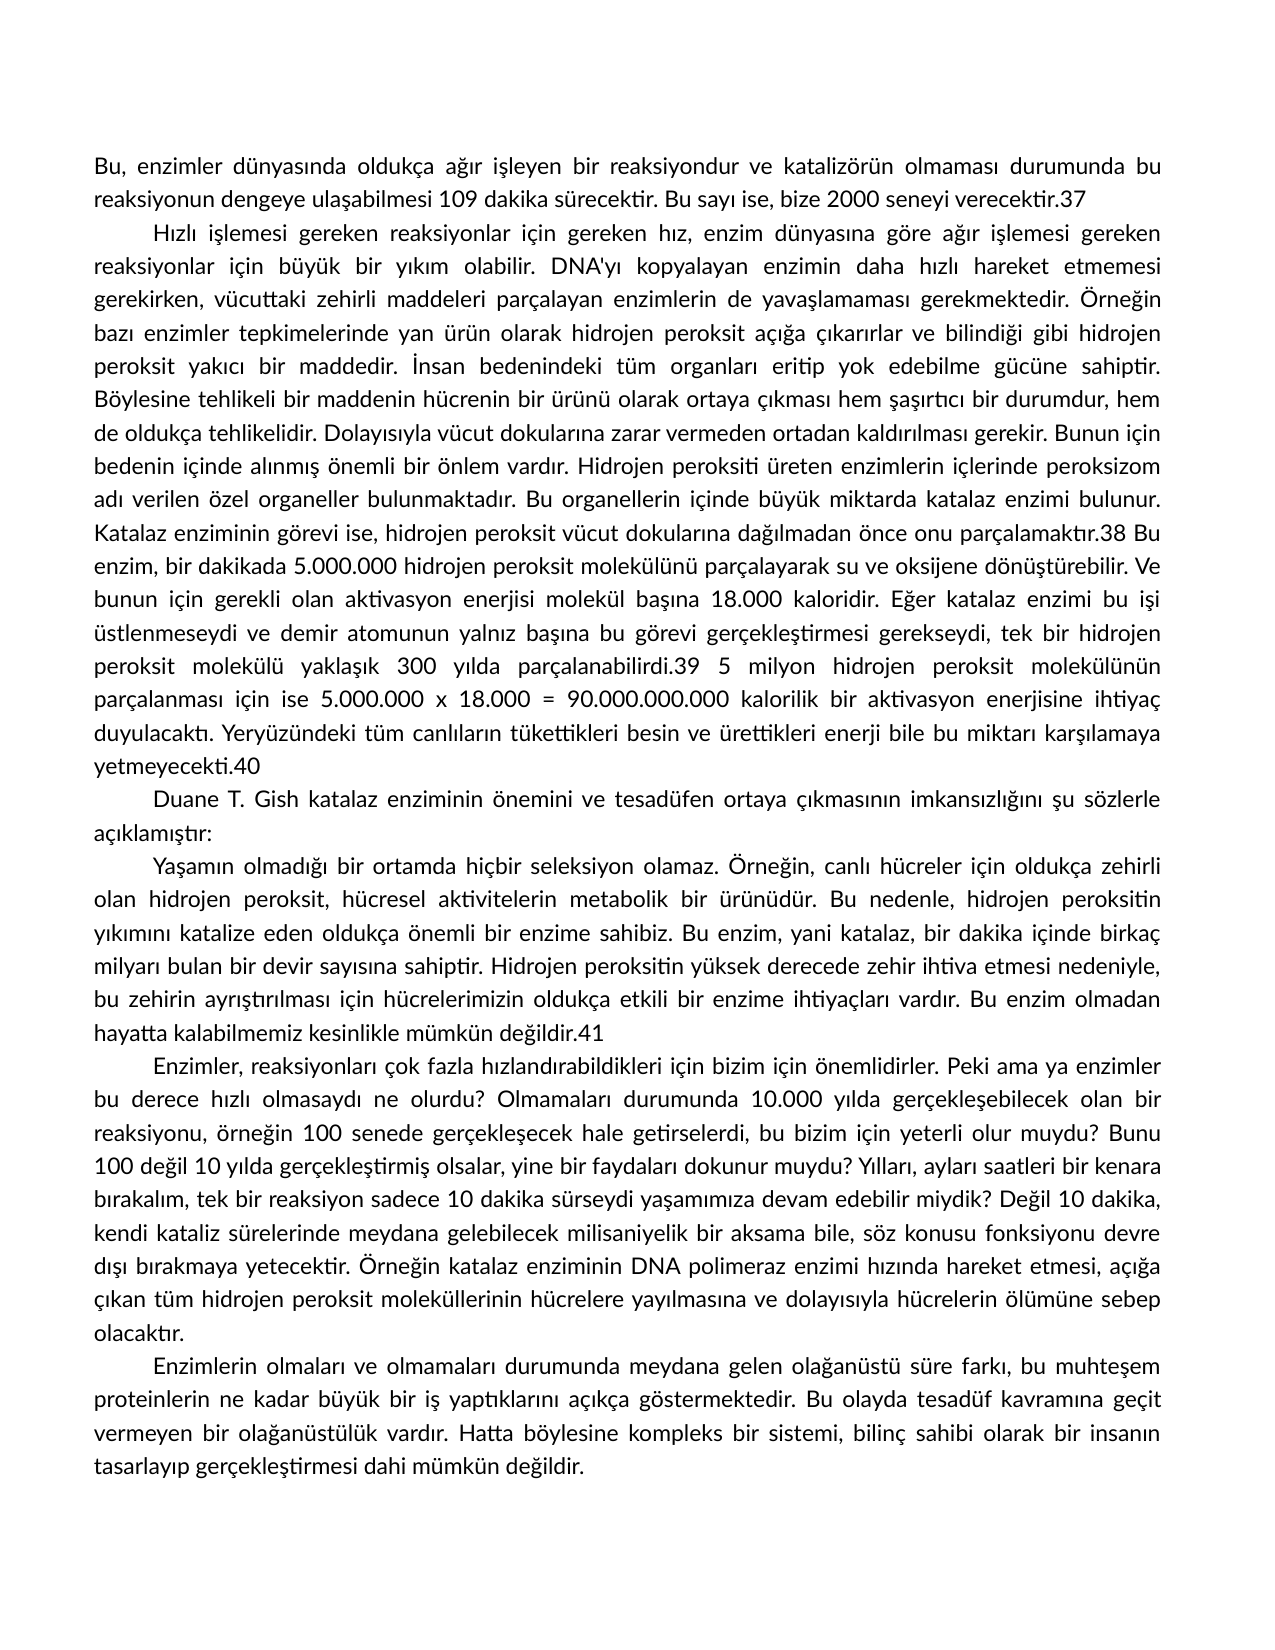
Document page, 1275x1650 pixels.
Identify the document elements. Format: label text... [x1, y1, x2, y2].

text Duane T. Gish katalaz enziminin önemini ve tesadüfen ortaya çıkmasının imkansızlığını şu sözlerle açıklamıştır: [94, 781, 1162, 848]
text Yaşamın olmadığı bir ortamda hiçbir seleksiyon olamaz. Örneğin, canlı hücreler için oldukça zehirli olan hidrojen peroksit, hücresel aktivitelerin metabolik bir ürünüdür. Bu nedenle, hidrojen peroksitin yıkımını katalize eden oldukça önemli bir enzime sahibiz. Bu enzim, yani katalaz, bir dakika içinde birkaç milyarı bulan bir devir sayısına sahiptir. Hidrojen peroksitin yüksek derecede zehir ihtiva etmesi nedeniyle, bu zehirin ayrıştırılması için hücrelerimizin oldukça etkili bir enzime ihtiyaçları vardır. Bu enzim olmadan hayatta kalabilmemiz kesinlikle mümkün değildir.41 [94, 848, 1162, 1048]
text Enzimler, reaksiyonları çok fazla hızlandırabildikleri için bizim için önemlidirler. Peki ama ya enzimler bu derece hızlı olmasaydı ne olurdu? Olmamaları durumunda 10.000 yılda gerçekleşebilecek olan bir reaksiyonu, örneğin 100 senede gerçekleşecek hale getirselerdi, bu bizim için yeterli olur muydu? Bunu 100 değil 10 yılda gerçekleştirmiş olsalar, yine bir faydaları dokunur muydu? Yılları, ayları saatleri bir kenara bırakalım, tek bir reaksiyon sadece 10 dakika sürseydi yaşamımıza devam edebilir miydik? Değil 10 dakika, kendi kataliz sürelerinde meydana gelebilecek milisaniyelik bir aksama bile, söz konusu fonksiyonu devre dışı bırakmaya yetecektir. Örneğin katalaz enziminin DNA polimeraz enzimi hızında hareket etmesi, açığa çıkan tüm hidrojen peroksit moleküllerinin hücrelere yayılmasına ve dolayısıyla hücrelerin ölümüne sebep olacaktır. [94, 1048, 1162, 1348]
text Enzimlerin olmaları ve olmamaları durumunda meydana gelen olağanüstü süre farkı, bu muhteşem proteinlerin ne kadar büyük bir iş yaptıklarını açıkça göstermektedir. Bu olayda tesadüf kavramına geçit vermeyen bir olağanüstülük vardır. Hatta böylesine kompleks bir sistemi, bilinç sahibi olarak bir insanın tasarlayıp gerçekleştirmesi dahi mümkün değildir. [94, 1348, 1162, 1481]
text Bu, enzimler dünyasında oldukça ağır işleyen bir reaksiyondur ve katalizörün olmaması durumunda bu reaksiyonun dengeye ulaşabilmesi 109 dakika sürecektir. Bu sayı ise, bize 2000 seneyi verecektir.37 [94, 148, 1162, 214]
text Hızlı işlemesi gereken reaksiyonlar için gereken hız, enzim dünyasına göre ağır işlemesi gereken reaksiyonlar için büyük bir yıkım olabilir. DNA'yı kopyalayan enzimin daha hızlı hareket etmemesi gerekirken, vücuttaki zehirli maddeleri parçalayan enzimlerin de yavaşlamaması gerekmektedir. Örneğin bazı enzimler tepkimelerinde yan ürün olarak hidrojen peroksit açığa çıkarırlar ve bilindiği gibi hidrojen peroksit yakıcı bir maddedir. İnsan bedenindeki tüm organları eritip yok edebilme gücüne sahiptir. Böylesine tehlikeli bir maddenin hücrenin bir ürünü olarak ortaya çıkması hem şaşırtıcı bir durumdur, hem de oldukça tehlikelidir. Dolayısıyla vücut dokularına zarar vermeden ortadan kaldırılması gerekir. Bunun için bedenin içinde alınmış önemli bir önlem vardır. Hidrojen peroksiti üreten enzimlerin içlerinde peroksizom adı verilen özel organeller bulunmaktadır. Bu organellerin içinde büyük miktarda katalaz enzimi bulunur. Katalaz enziminin görevi ise, hidrojen peroksit vücut dokularına dağılmadan önce onu parçalamaktır.38 Bu enzim, bir dakikada 5.000.000 hidrojen peroksit molekülünü parçalayarak su ve oksijene dönüştürebilir. Ve bunun için gerekli olan aktivasyon enerjisi molekül başına 18.000 kaloridir. Eğer katalaz enzimi bu işi üstlenmeseydi ve demir atomunun yalnız başına bu görevi gerçekleştirmesi gerekseydi, tek bir hidrojen peroksit molekülü yaklaşık 300 yılda parçalanabilirdi.39 5 milyon hidrojen peroksit molekülünün parçalanması için ise 5.000.000 x 18.000 = 90.000.000.000 kalorilik bir aktivasyon enerjisine ihtiyaç duyulacaktı. Yeryüzündeki tüm canlıların tükettikleri besin ve ürettikleri enerji bile bu miktarı karşılamaya yetmeyecekti.40 [94, 214, 1162, 781]
